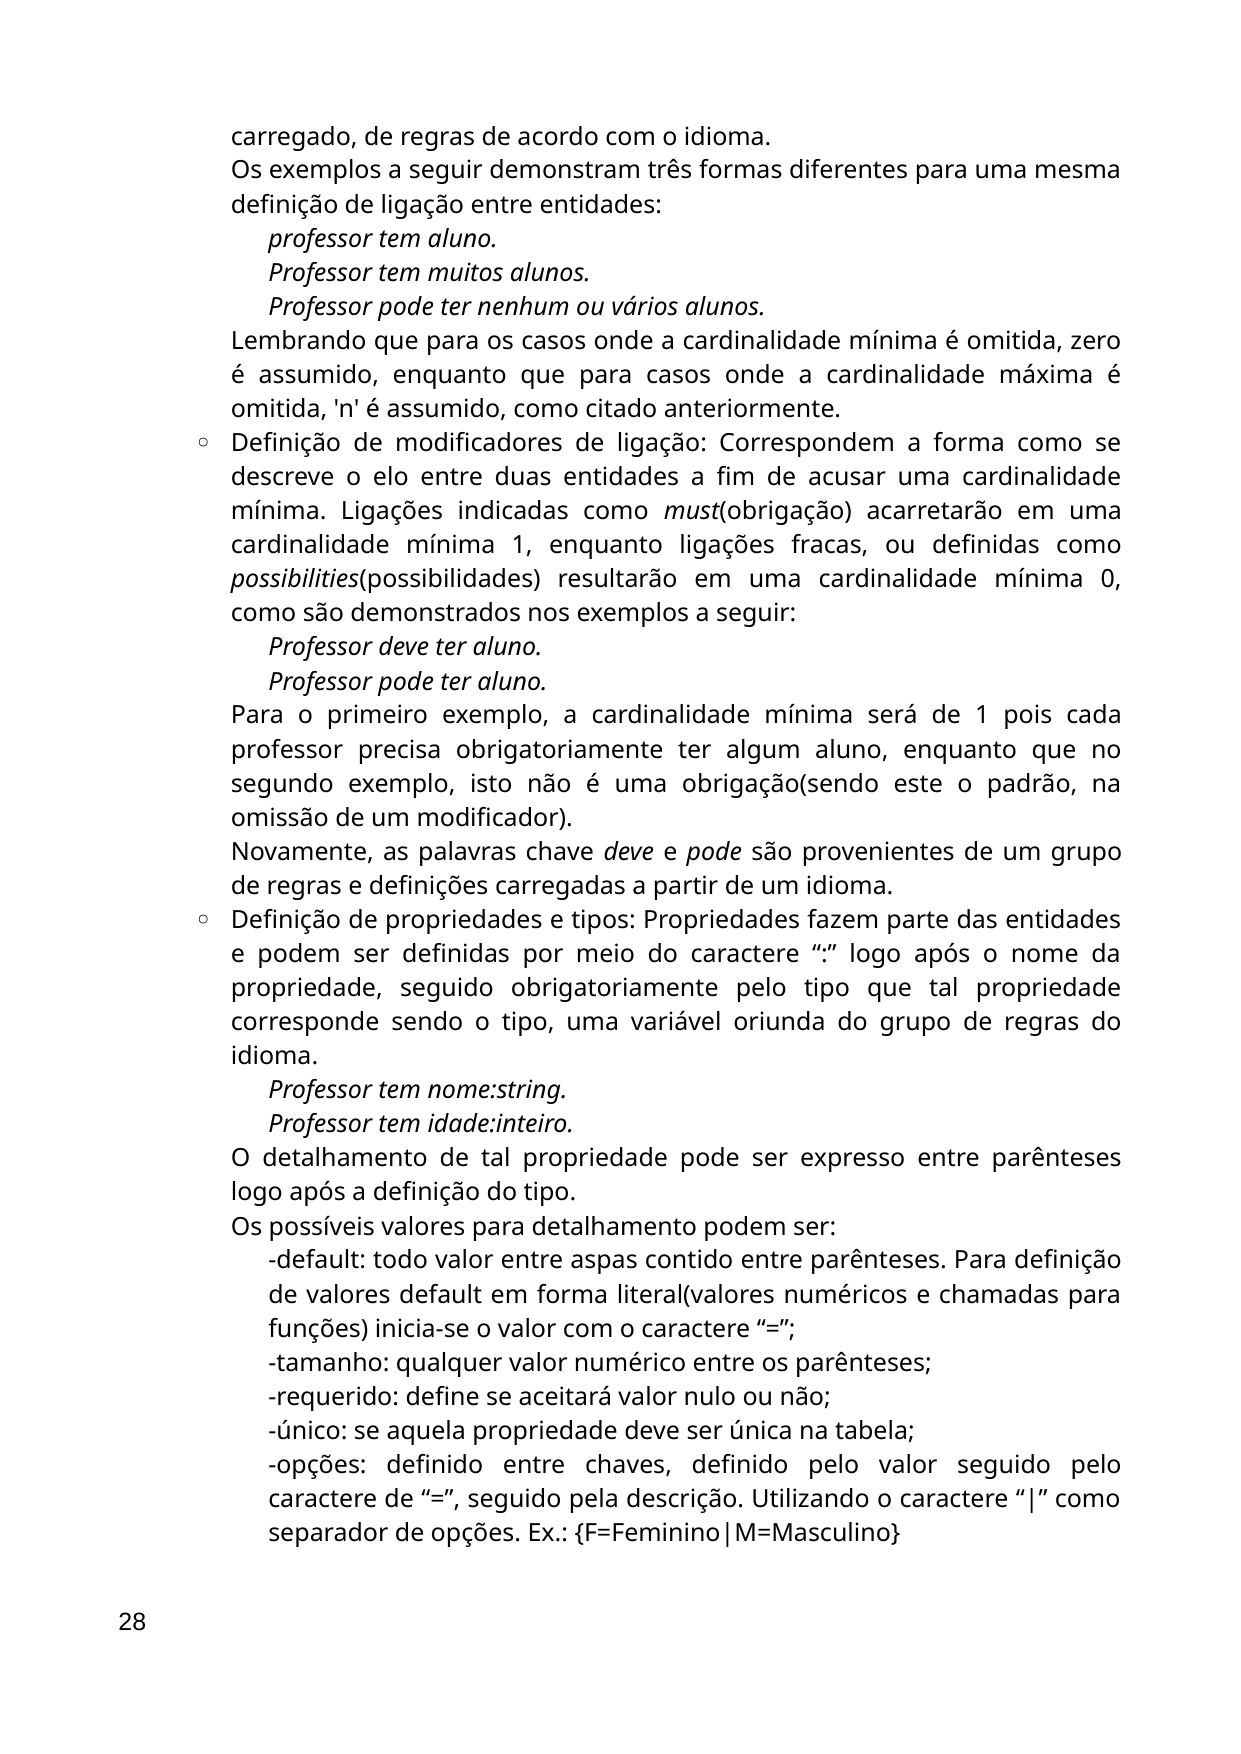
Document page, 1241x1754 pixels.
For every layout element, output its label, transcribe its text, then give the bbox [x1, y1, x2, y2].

list Professor pode ter aluno. [231, 663, 1122, 697]
list Os possíveis valores para detalhamento podem ser: [193, 1208, 1122, 1242]
list Lembrando que para os casos onde a cardinalidade mínima é omitida, zero é assumido, enquanto que para casos onde a cardinalidade máxima é omitida, 'n' é assumido, como citado anteriormente. [193, 322, 1122, 425]
list O detalhamento de tal propriedade pode ser expresso entre parênteses logo após a definição do tipo. [193, 1140, 1122, 1208]
list carregado, de regras de acordo com o idioma. [193, 118, 1122, 152]
list Os exemplos a seguir demonstram três formas diferentes para uma mesma definição de ligação entre entidades: [193, 152, 1122, 220]
list Professor tem nome:string. [231, 1072, 1122, 1106]
list Para o primeiro exemplo, a cardinalidade mínima será de 1 pois cada professor precisa obrigatoriamente ter algum aluno, enquanto que no segundo exemplo, isto não é uma obrigação(sendo este o padrão, na omissão de um modificador). [193, 697, 1122, 833]
list Definição de modificadores de ligação: Correspondem a forma como se descreve o elo entre duas entidades a fim de acusar uma cardinalidade mínima. Ligações indicadas como must(obrigação) acarretarão em uma cardinalidade mínima 1, enquanto ligações fracas, ou definidas como possibilities(possibilidades) resultarão em uma cardinalidade mínima 0, como são demonstrados nos exemplos a seguir: [193, 425, 1122, 629]
list -requerido: define se aceitará valor nulo ou não; [231, 1378, 1122, 1412]
list Professor pode ter nenhum ou vários alunos. [231, 288, 1122, 322]
list professor tem aluno. [231, 220, 1122, 254]
list Definição de propriedades e tipos: Propriedades fazem parte das entidades e podem ser definidas por meio do caractere “:” logo após o nome da propriedade, seguido obrigatoriamente pelo tipo que tal propriedade corresponde sendo o tipo, uma variável oriunda do grupo de regras do idioma. [193, 902, 1122, 1072]
list Novamente, as palavras chave deve e pode são provenientes de um grupo de regras e definições carregadas a partir de um idioma. [193, 833, 1122, 902]
list -default: todo valor entre aspas contido entre parênteses. Para definição de valores default em forma literal(valores numéricos e chamadas para funções) inicia-se o valor com o caractere “=”; [231, 1242, 1122, 1344]
list -tamanho: qualquer valor numérico entre os parênteses; [231, 1344, 1122, 1378]
list Professor tem muitos alunos. [231, 254, 1122, 288]
list Professor deve ter aluno. [231, 629, 1122, 663]
list -único: se aquela propriedade deve ser única na tabela; [231, 1412, 1122, 1447]
list -opções: definido entre chaves, definido pelo valor seguido pelo caractere de “=”, seguido pela descrição. Utilizando o caractere “|” como separador de opções. Ex.: {F=Feminino|M=Masculino} [231, 1447, 1122, 1549]
list Professor tem idade:inteiro. [231, 1106, 1122, 1140]
